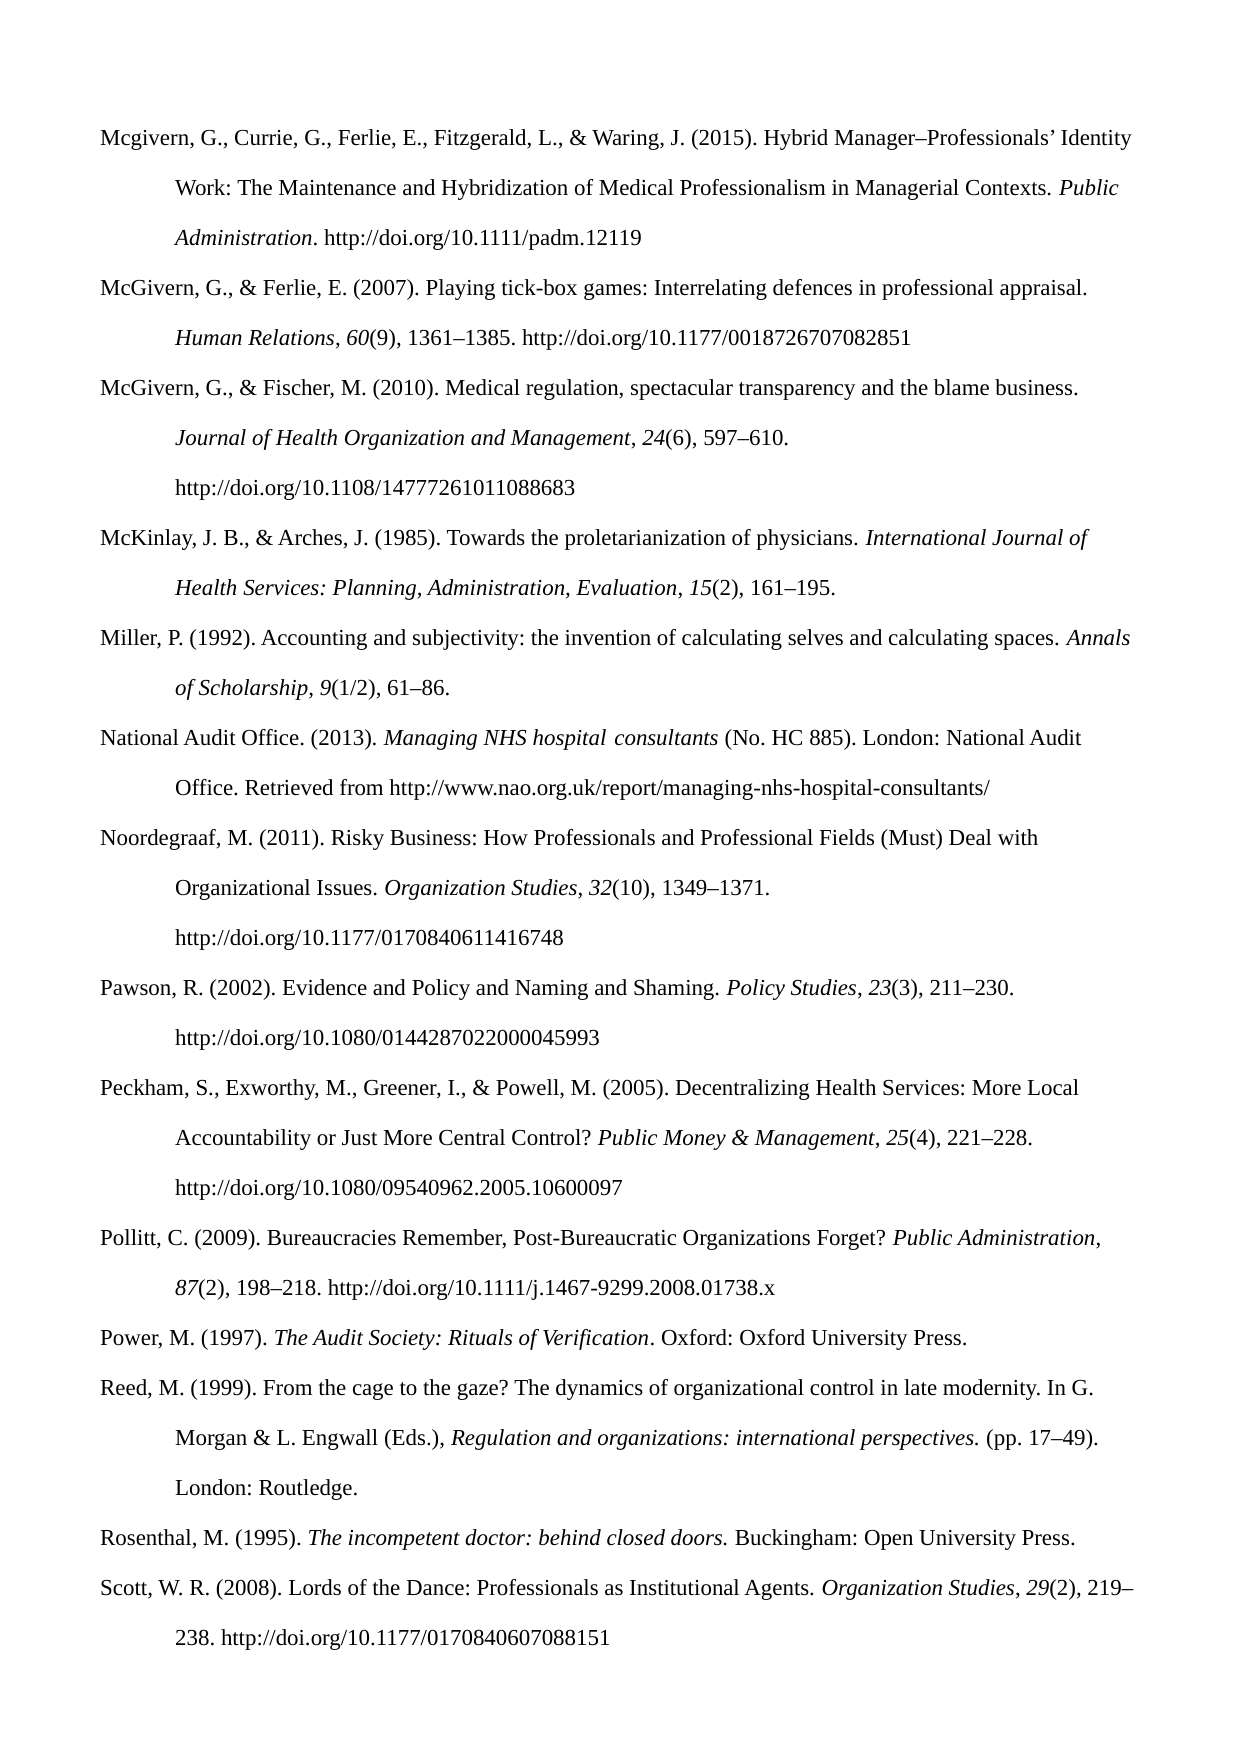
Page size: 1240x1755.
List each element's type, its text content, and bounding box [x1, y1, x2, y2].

text McGivern, G., & Fischer, M. (2010). Medical regulation, spectacular transparency and the blame business. Journal of Health Organization and Management, 24(6), 597–610. http://doi.org/10.1108/14777261011088683 [100, 350, 1139, 500]
text Rosenthal, M. (1995). The incompetent doctor: behind closed doors. Buckingham: Open University Press. [100, 1500, 1139, 1550]
text McKinlay, J. B., & Arches, J. (1985). Towards the proletarianization of physicians. International Journal of Health Services: Planning, Administration, Evaluation, 15(2), 161–195. [100, 500, 1139, 600]
text Pollitt, C. (2009). Bureaucracies Remember, Post-Bureaucratic Organizations Forget? Public Administration, 87(2), 198–218. http://doi.org/10.1111/j.1467-9299.2008.01738.x [100, 1200, 1139, 1300]
text National Audit Office. (2013). Managing NHS hospital consultants (No. HC 885). London: National Audit Office. Retrieved from http://www.nao.org.uk/report/managing-nhs-hospital-consultants/ [100, 700, 1139, 800]
text Scott, W. R. (2008). Lords of the Dance: Professionals as Institutional Agents. Organization Studies, 29(2), 219–238. http://doi.org/10.1177/0170840607088151 [100, 1550, 1139, 1650]
text Noordegraaf, M. (2011). Risky Business: How Professionals and Professional Fields (Must) Deal with Organizational Issues. Organization Studies, 32(10), 1349–1371. http://doi.org/10.1177/0170840611416748 [100, 800, 1139, 950]
text Mcgivern, G., Currie, G., Ferlie, E., Fitzgerald, L., & Waring, J. (2015). Hybrid Manager–Professionals’ Identity Work: The Maintenance and Hybridization of Medical Professionalism in Managerial Contexts. Public Administration. http://doi.org/10.1111/padm.12119 [100, 100, 1139, 250]
text Reed, M. (1999). From the cage to the gaze? The dynamics of organizational control in late modernity. In G. Morgan & L. Engwall (Eds.), Regulation and organizations: international perspectives. (pp. 17–49). London: Routledge. [100, 1350, 1139, 1500]
text Peckham, S., Exworthy, M., Greener, I., & Powell, M. (2005). Decentralizing Health Services: More Local Accountability or Just More Central Control? Public Money & Management, 25(4), 221–228. http://doi.org/10.1080/09540962.2005.10600097 [100, 1050, 1139, 1200]
text Power, M. (1997). The Audit Society: Rituals of Verification. Oxford: Oxford University Press. [100, 1300, 1139, 1350]
text Miller, P. (1992). Accounting and subjectivity: the invention of calculating selves and calculating spaces. Annals of Scholarship, 9(1/2), 61–86. [100, 600, 1139, 700]
text Pawson, R. (2002). Evidence and Policy and Naming and Shaming. Policy Studies, 23(3), 211–230. http://doi.org/10.1080/0144287022000045993 [100, 950, 1139, 1050]
text McGivern, G., & Ferlie, E. (2007). Playing tick-box games: Interrelating defences in professional appraisal. Human Relations, 60(9), 1361–1385. http://doi.org/10.1177/0018726707082851 [100, 250, 1139, 350]
